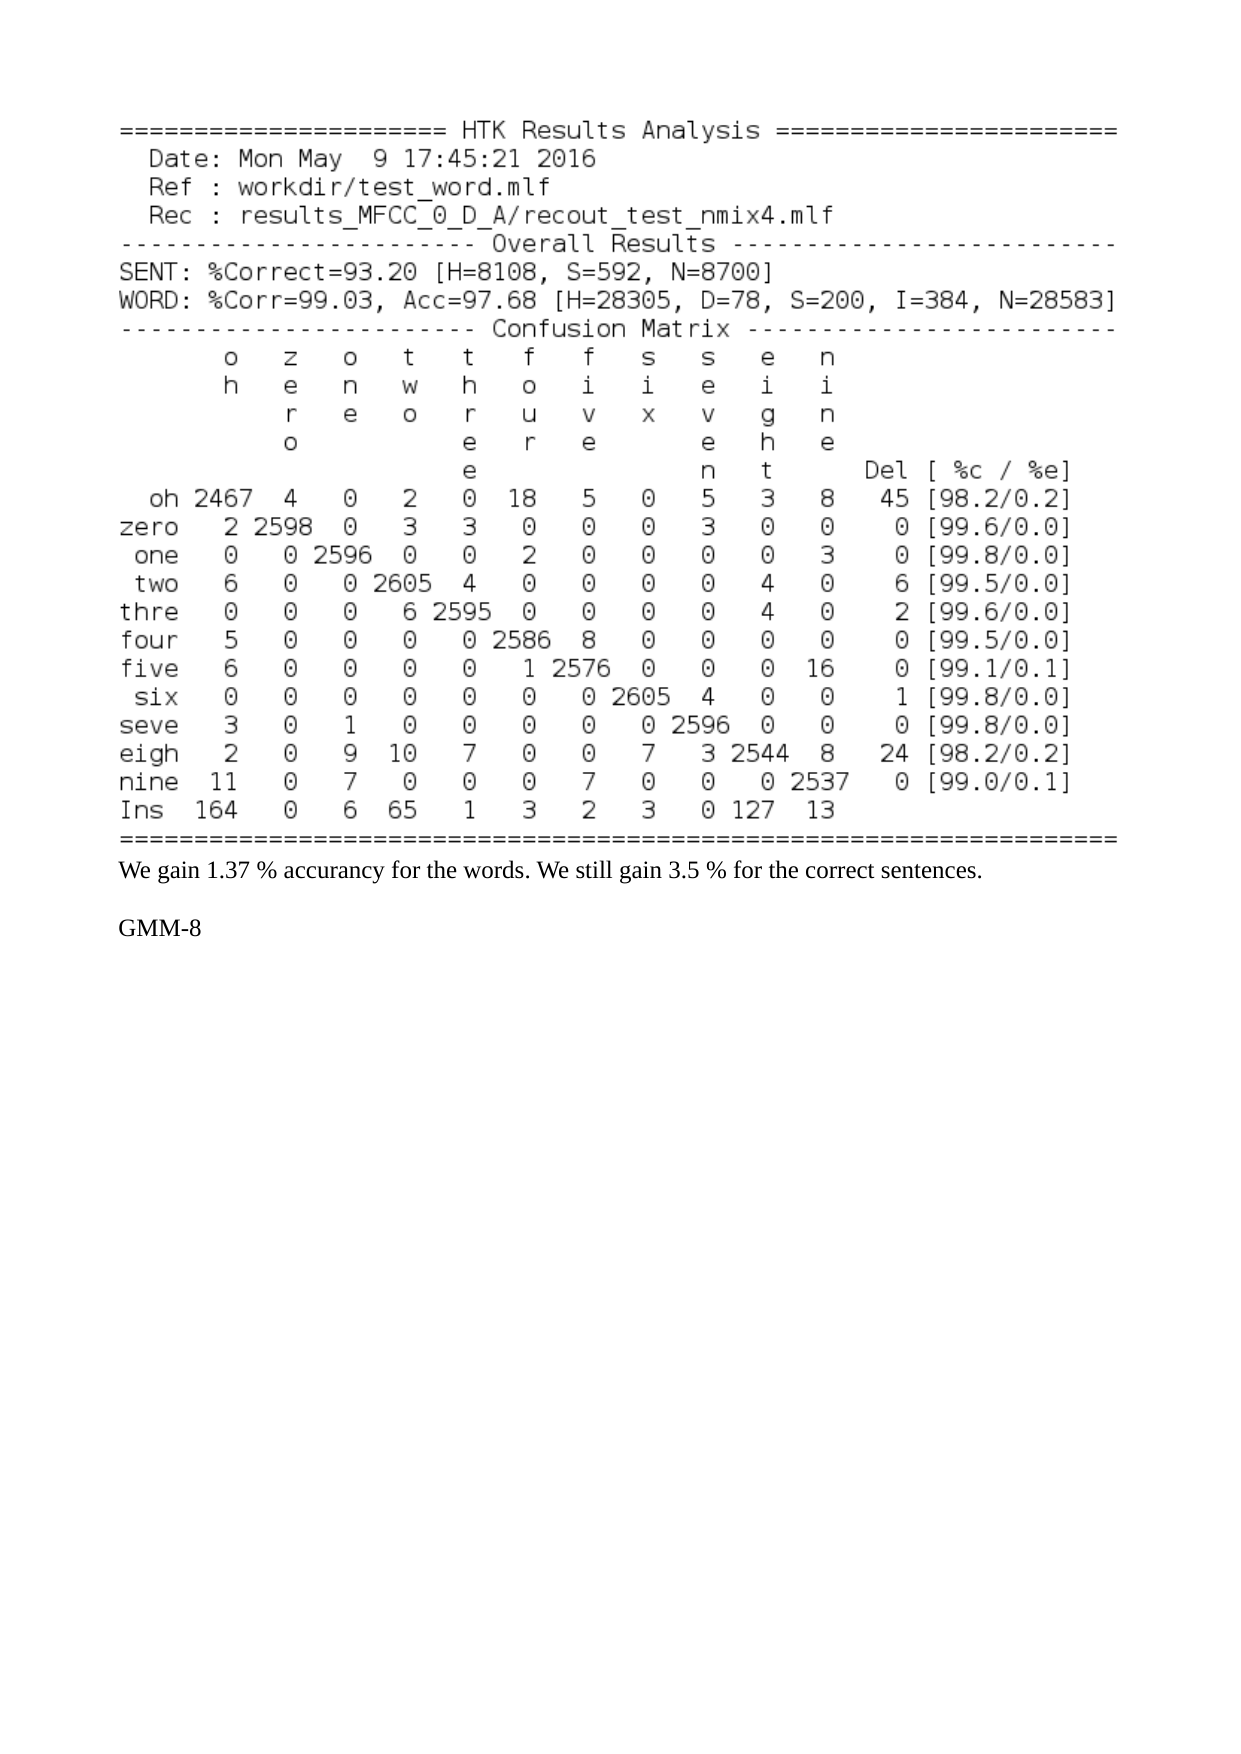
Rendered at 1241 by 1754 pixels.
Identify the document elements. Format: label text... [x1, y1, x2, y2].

text GMM-8 [118, 913, 1122, 942]
text We gain 1.37 % accurancy for the words. We still gain 3.5 % for the correct sentences. [118, 856, 1122, 884]
picture [118, 118, 1123, 856]
